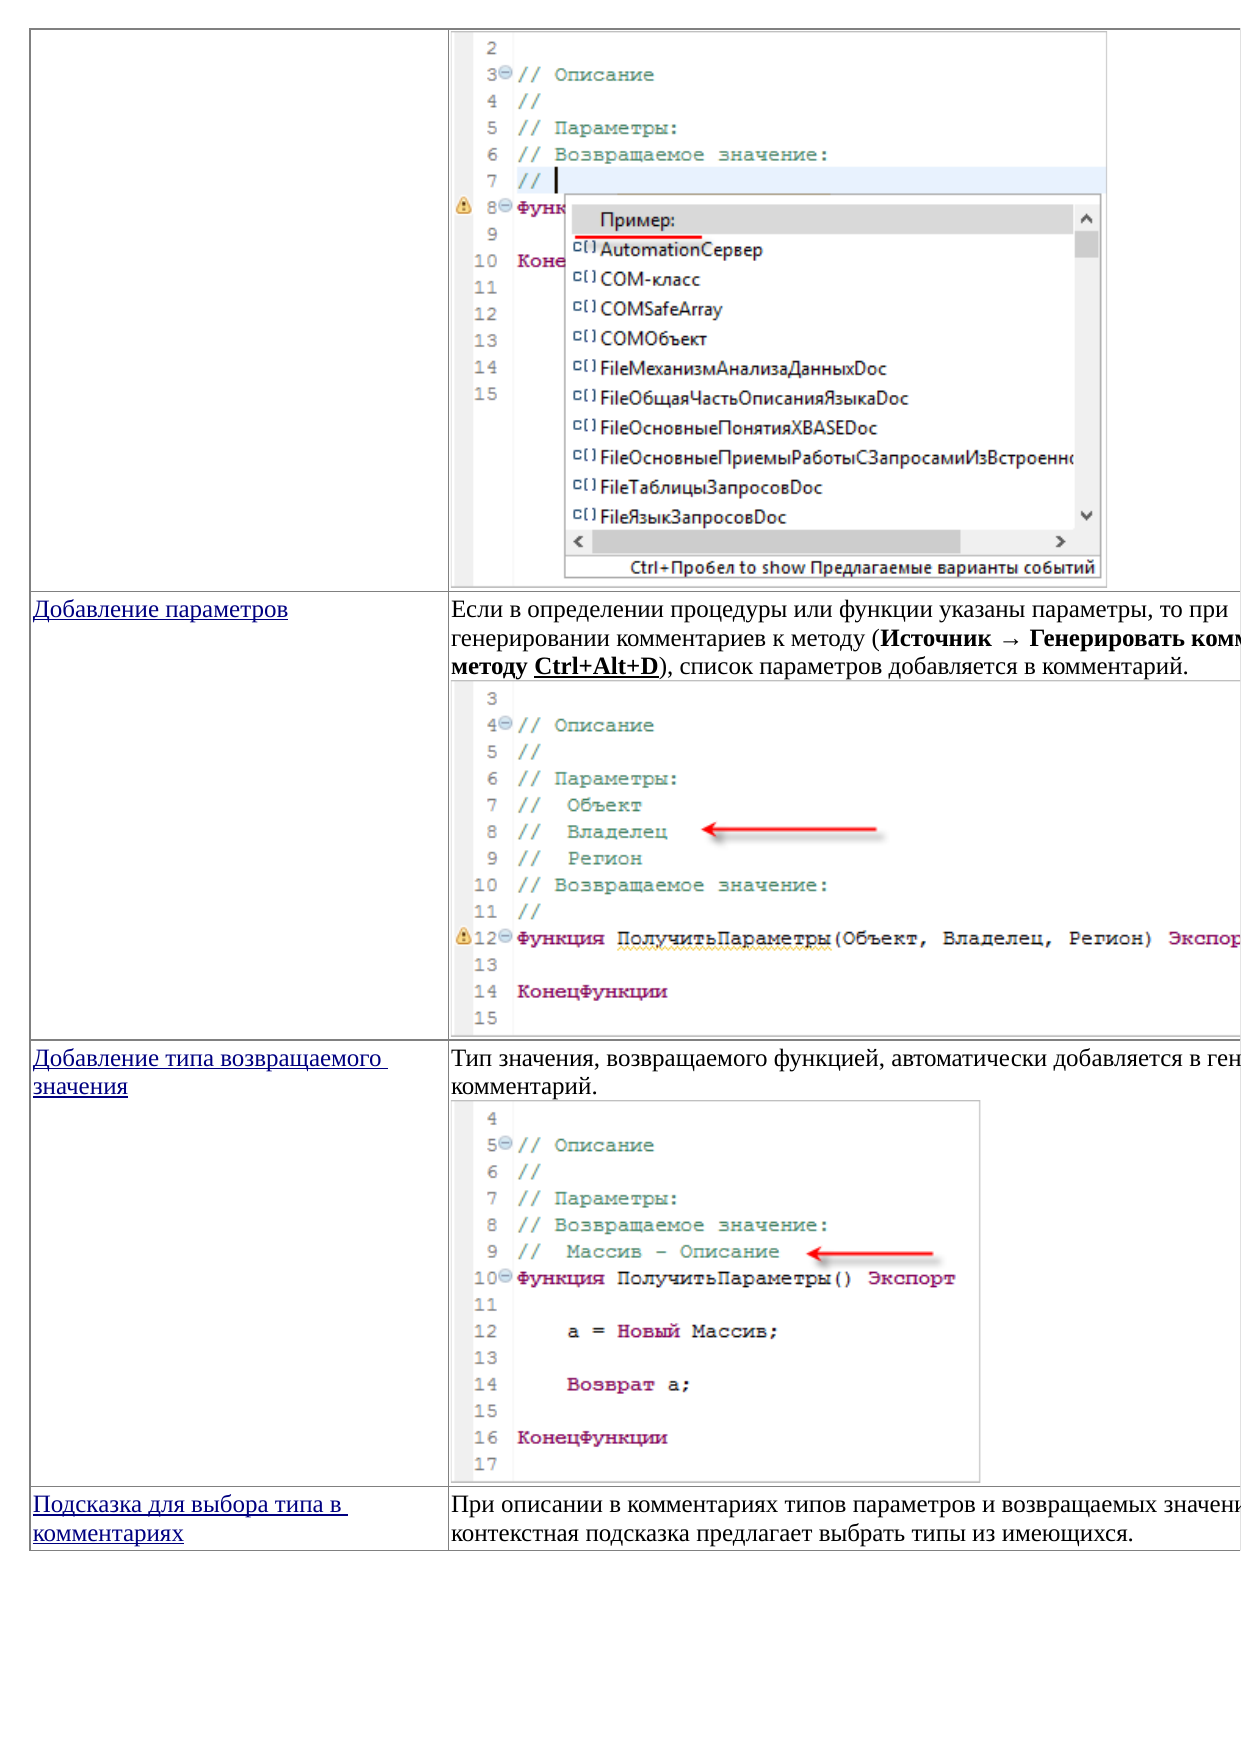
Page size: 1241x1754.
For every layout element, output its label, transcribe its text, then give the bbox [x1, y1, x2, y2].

table_cell Добавление параметров [31, 592, 448, 1039]
table_cell Если в определении процедуры или функции указаны параметры, то при генерировании комментариев к методу (Источник → Генерировать комментарии к методу Ctrl+Alt+D), список параметров добавляется в комментарий. [449, 592, 1240, 1039]
table_cell Тип значения, возвращаемого функцией, автоматически добавляется в генерируемый комментарий. [449, 1041, 1240, 1486]
picture [450, 680, 1241, 1037]
table_cell При комментировании процедур и функций в контекстной подсказке теперь доступна стандартная секция комментариев Пример. [449, 30, 1240, 591]
table_cell Подсказка для выбора типа в комментариях [31, 1487, 448, 1550]
picture [450, 1100, 981, 1483]
table_cell При описании в комментариях типов параметров и возвращаемых значений контекстная подсказка предлагает выбрать типы из имеющихся. [449, 1487, 1240, 1550]
table_cell Добавление типа возвращаемого значения [31, 1041, 448, 1486]
picture [450, 31, 1108, 588]
table_cell [31, 30, 448, 591]
